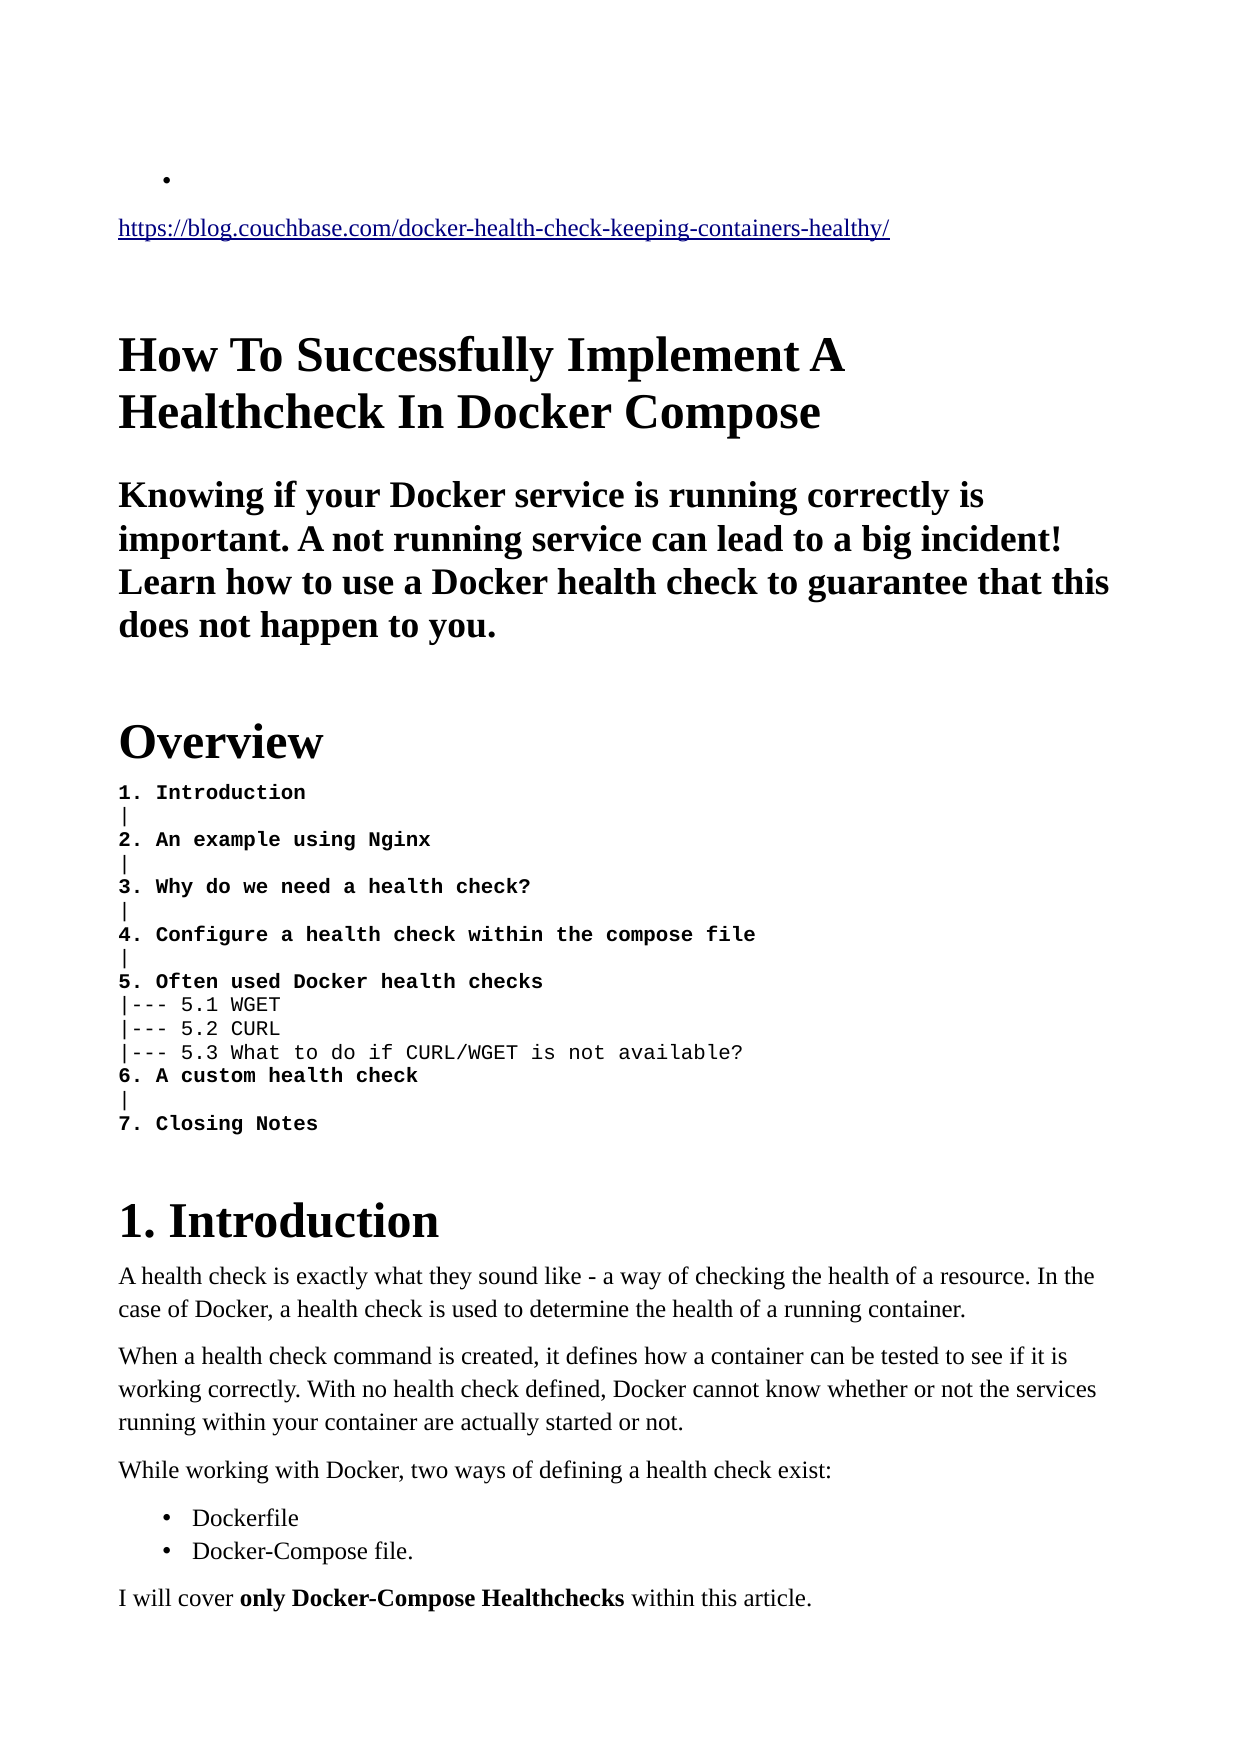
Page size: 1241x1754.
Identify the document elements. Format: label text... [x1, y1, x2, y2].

text I will cover only Docker-Compose Healthchecks within this article. [118, 1583, 1122, 1612]
text When a health check command is created, it defines how a container can be tested to see if it is working correctly. With no health check defined, Docker cannot know whether or not the services running within your container are actually started or not. [118, 1341, 1122, 1436]
text | [118, 805, 1122, 829]
subtitle 1. Introduction [118, 1191, 1122, 1248]
subtitle Overview [118, 712, 1122, 769]
text 6. A custom health check [118, 1065, 1122, 1089]
list Dockerfile [162, 1503, 1122, 1531]
text | [118, 853, 1122, 876]
text |--- 5.1 WGET [118, 994, 1122, 1018]
list Docker-Compose file. [162, 1536, 1122, 1564]
text While working with Docker, two ways of defining a health check exist: [118, 1455, 1122, 1484]
subtitle Knowing if your Docker service is running correctly is important. A not running service can lead to a big incident! Learn how to use a Docker health check to guarantee that this does not happen to you. [118, 473, 1122, 645]
text 2. An example using Nginx [118, 829, 1122, 853]
text |--- 5.3 What to do if CURL/WGET is not available? [118, 1042, 1122, 1065]
subtitle How To Successfully Implement A Healthcheck In Docker Compose [118, 324, 1122, 439]
text |--- 5.2 CURL [118, 1018, 1122, 1042]
text 1. Introduction [118, 782, 1122, 805]
text 7. Closing Notes [118, 1113, 1122, 1136]
text https://blog.couchbase.com/docker-health-check-keeping-containers-healthy/ [118, 213, 1122, 242]
text | [118, 947, 1122, 971]
text | [118, 900, 1122, 923]
text A health check is exactly what they sound like - a way of checking the health of a resource. In the case of Docker, a health check is used to determine the health of a running container. [118, 1261, 1122, 1323]
text | [118, 1089, 1122, 1113]
text 5. Often used Docker health checks [118, 971, 1122, 994]
text 4. Configure a health check within the compose file [118, 923, 1122, 947]
text 3. Why do we need a health check? [118, 876, 1122, 900]
